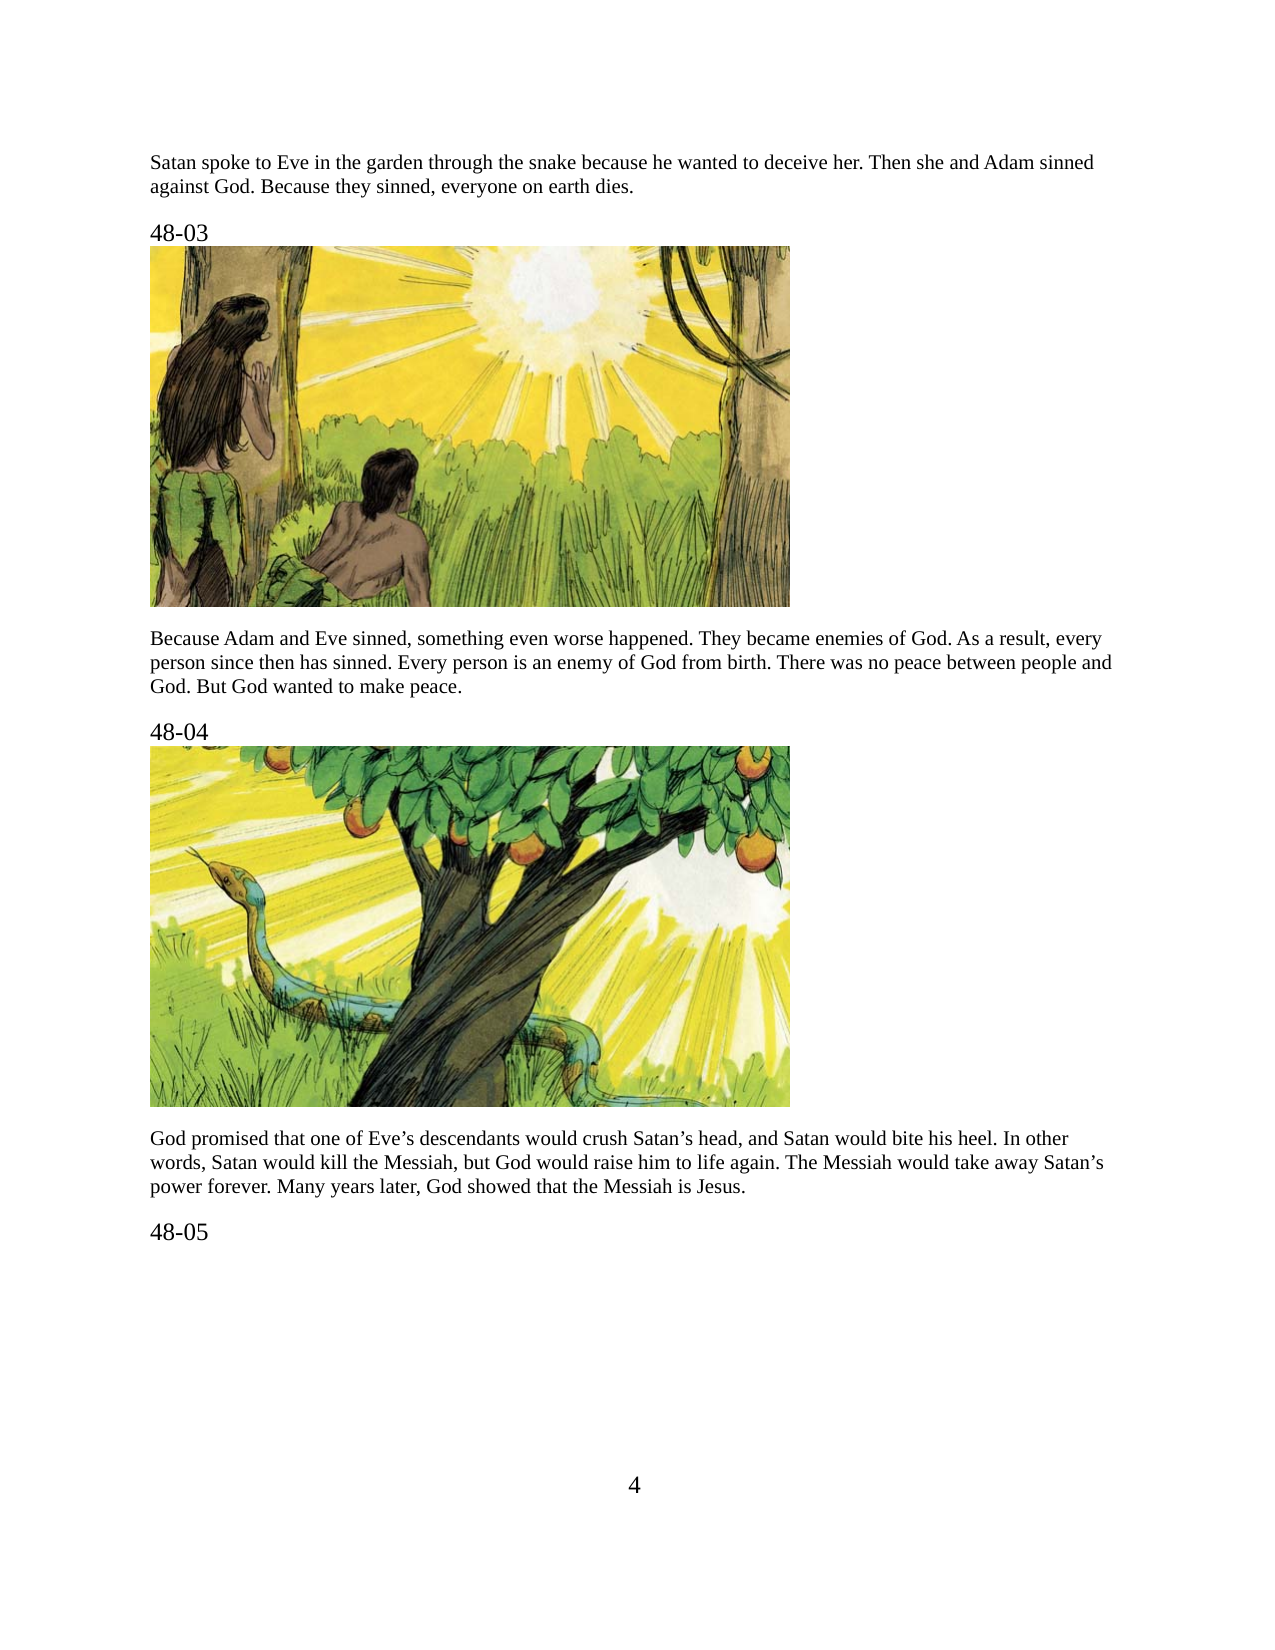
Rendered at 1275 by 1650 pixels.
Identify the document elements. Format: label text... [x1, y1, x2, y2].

picture [150, 746, 790, 1107]
text Because Adam and Eve sinned, something even worse happened. They became enemies of God. As a result, every person since then has sinned. Every person is an enemy of God from birth. There was no peace between people and God. But God wanted to make peace. [150, 626, 1125, 698]
picture [150, 246, 790, 607]
subtitle 48-04 [150, 717, 1125, 746]
subtitle 48-03 [150, 218, 1125, 246]
subtitle 48-05 [150, 1217, 1125, 1246]
text God promised that one of Eve’s descendants would crush Satan’s head, and Satan would bite his heel. In other words, Satan would kill the Messiah, but God would raise him to life again. The Messiah would take away Satan’s power forever. Many years later, God showed that the Messiah is Jesus. [150, 1126, 1125, 1198]
text Satan spoke to Eve in the garden through the snake because he wanted to deceive her. Then she and Adam sinned against God. Because they sinned, everyone on earth dies. [150, 150, 1125, 198]
